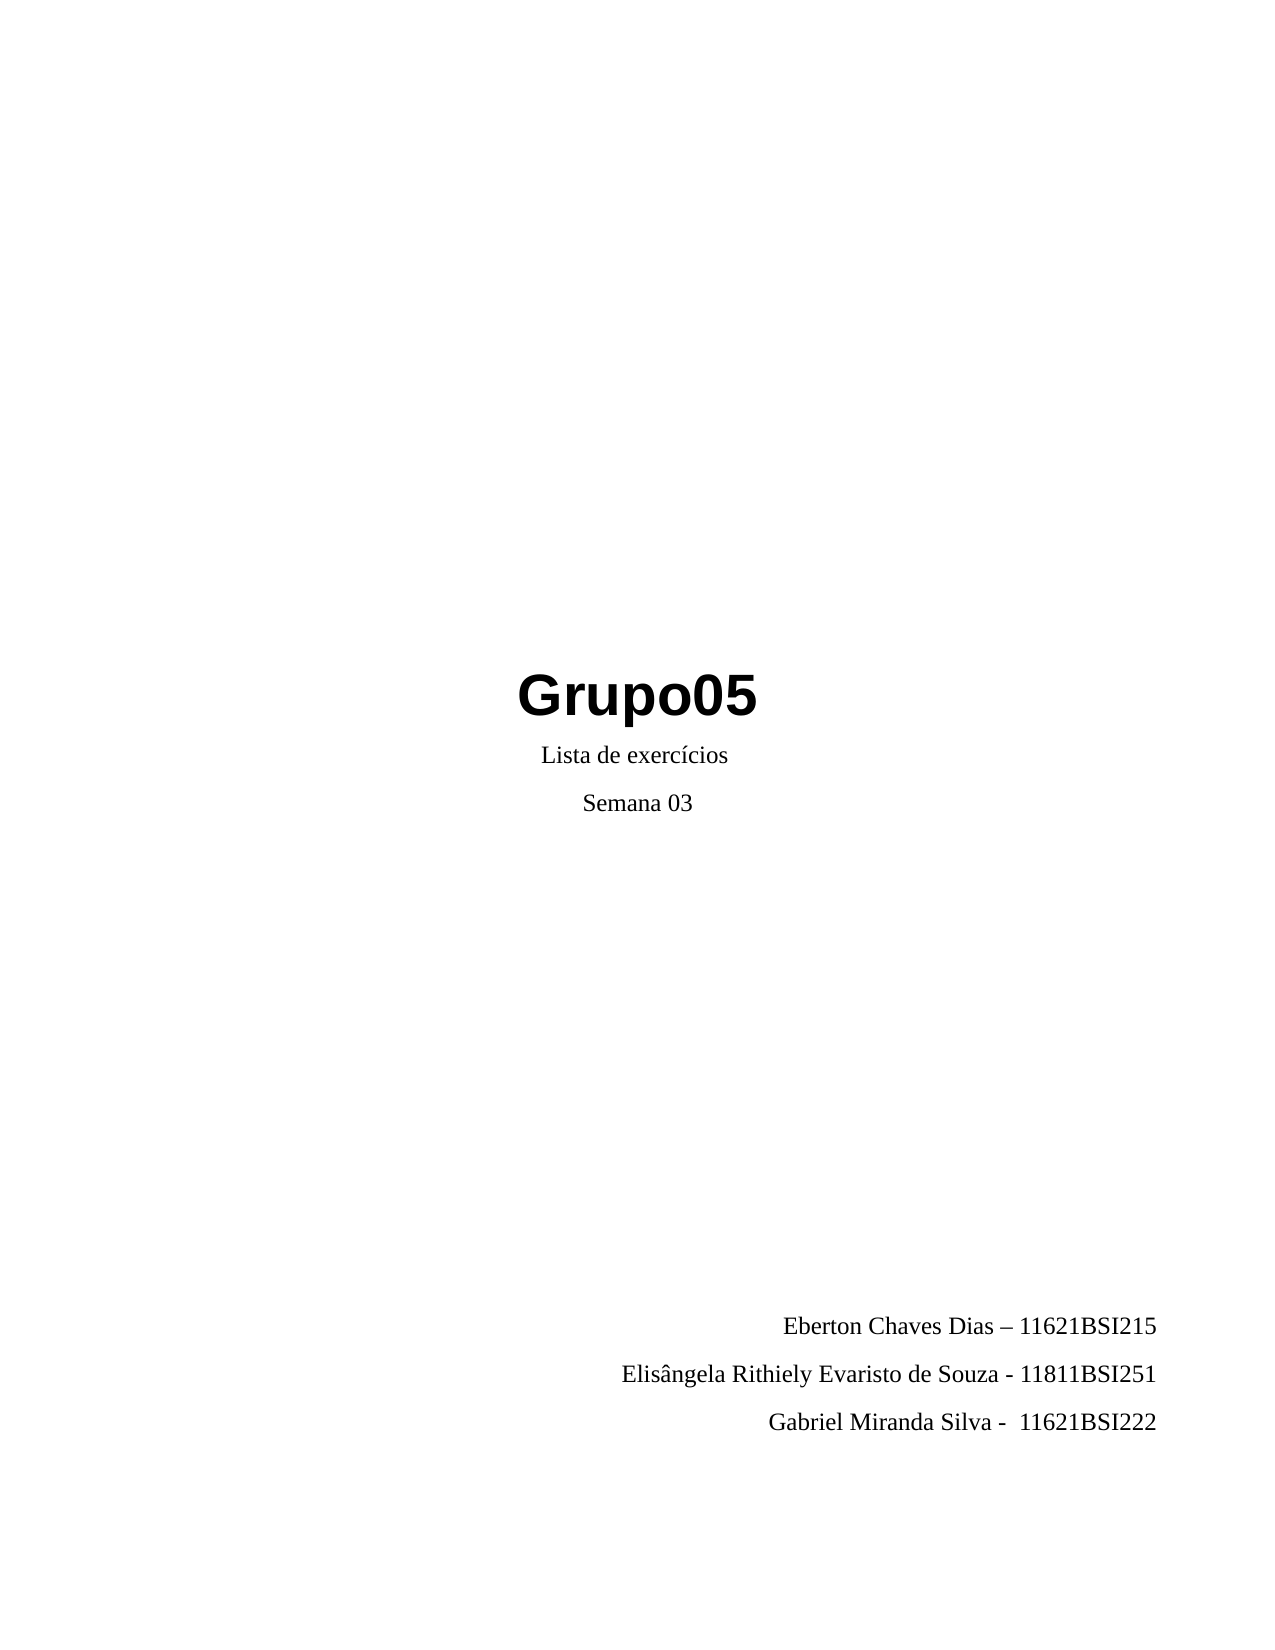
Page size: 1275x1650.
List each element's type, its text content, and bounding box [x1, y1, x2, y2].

text Gabriel Miranda Silva - 11621BSI222 [118, 1407, 1157, 1435]
text Elisângela Rithiely Evaristo de Souza - 11811BSI251 [118, 1359, 1157, 1388]
title Grupo05 [118, 661, 1157, 728]
text Semana 03 [118, 788, 1157, 817]
text Lista de exercícios [118, 740, 1157, 769]
text Eberton Chaves Dias – 11621BSI215 [118, 1311, 1157, 1340]
